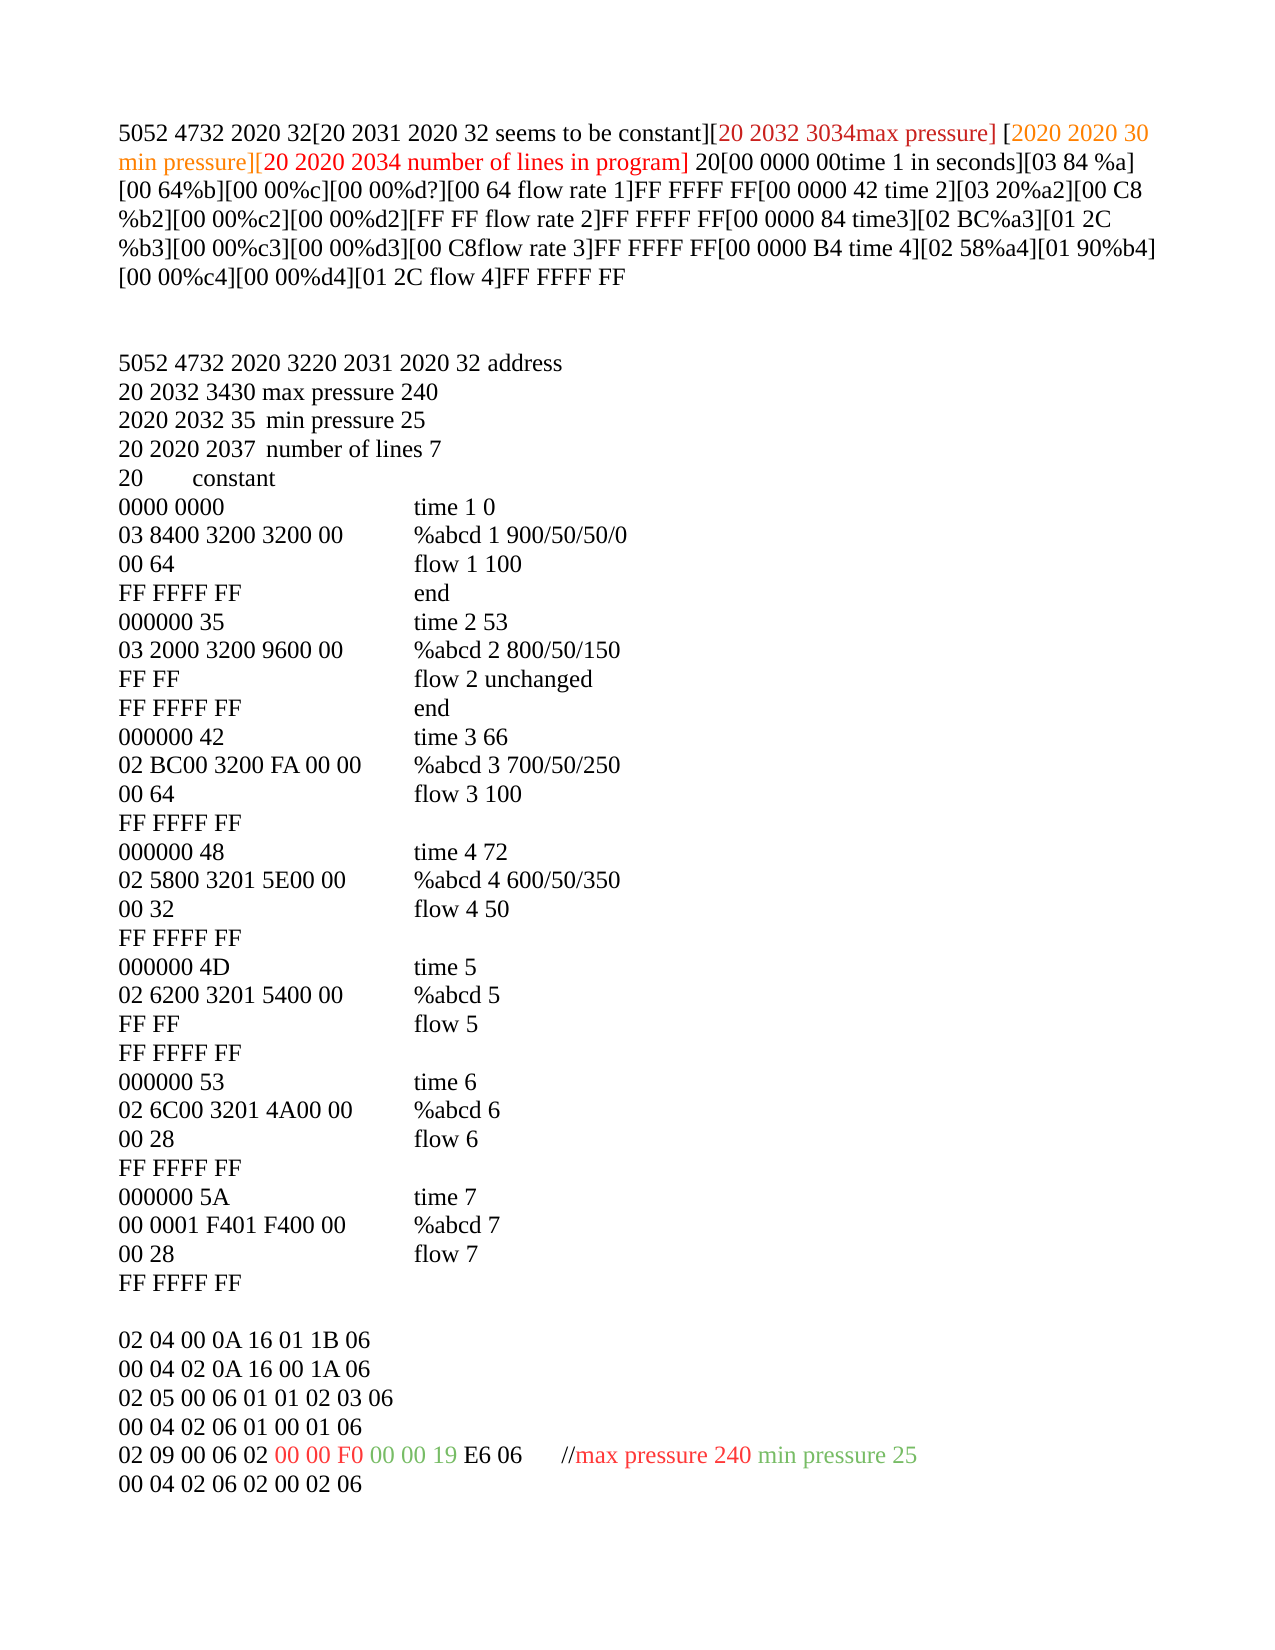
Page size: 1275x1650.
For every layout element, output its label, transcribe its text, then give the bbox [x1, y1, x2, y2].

text 00 04 02 06 02 00 02 06 [118, 1469, 1157, 1498]
text FF FFFF FF [118, 808, 1157, 837]
text 000000 53 time 6 [118, 1067, 1157, 1096]
text 20 2032 3430 max pressure 240 [118, 377, 1157, 406]
text 0000 0000 time 1 0 [118, 492, 1157, 521]
text 00 04 02 0A 16 00 1A 06 [118, 1354, 1157, 1383]
text 000000 42 time 3 66 [118, 722, 1157, 751]
text 00 04 02 06 01 00 01 06 [118, 1412, 1157, 1441]
text 000000 48 time 4 72 [118, 837, 1157, 866]
text 02 05 00 06 01 01 02 03 06 [118, 1383, 1157, 1412]
text FF FF flow 2 unchanged [118, 664, 1157, 693]
text FF FFFF FF [118, 923, 1157, 952]
text FF FFFF FF [118, 1153, 1157, 1182]
text 02 6200 3201 5400 00 %abcd 5 [118, 981, 1157, 1009]
text 00 0001 F401 F400 00 %abcd 7 [118, 1211, 1157, 1239]
text 02 5800 3201 5E00 00 %abcd 4 600/50/350 [118, 866, 1157, 894]
text 02 6C00 3201 4A00 00 %abcd 6 [118, 1096, 1157, 1124]
text 00 28 flow 6 [118, 1124, 1157, 1153]
text 00 28 flow 7 [118, 1239, 1157, 1268]
text 03 2000 3200 9600 00 %abcd 2 800/50/150 [118, 636, 1157, 664]
text 20 constant [118, 463, 1157, 492]
text FF FFFF FF end [118, 578, 1157, 607]
text FF FFFF FF [118, 1268, 1157, 1297]
text FF FFFF FF end [118, 693, 1157, 722]
text 5052 4732 2020 3220 2031 2020 32 address [118, 348, 1157, 377]
text FF FF flow 5 [118, 1009, 1157, 1038]
text 5052 4732 2020 32[20 2031 2020 32 seems to be constant][20 2032 3034max pressure] [2020 2020 30 min pressure][20 2020 2034 number of lines in program] 20[00 0000 00time 1 in seconds][03 84 %a][00 64%b][00 00%c][00 00%d?][00 64 flow rate 1]FF FFFF FF[00 0000 42 time 2][03 20%a2][00 C8 %b2][00 00%c2][00 00%d2][FF FF flow rate 2]FF FFFF FF[00 0000 84 time3][02 BC%a3][01 2C %b3][00 00%c3][00 00%d3][00 C8flow rate 3]FF FFFF FF[00 0000 B4 time 4][02 58%a4][01 90%b4][00 00%c4][00 00%d4][01 2C flow 4]FF FFFF FF [118, 118, 1157, 291]
text 000000 35 time 2 53 [118, 607, 1157, 636]
text 02 09 00 06 02 00 00 F0 00 00 19 E6 06 //max pressure 240 min pressure 25 [118, 1441, 1157, 1469]
text FF FFFF FF [118, 1038, 1157, 1067]
text 02 04 00 0A 16 01 1B 06 [118, 1326, 1157, 1354]
text 00 64 flow 1 100 [118, 549, 1157, 578]
text 02 BC00 3200 FA 00 00 %abcd 3 700/50/250 [118, 751, 1157, 779]
text 000000 4D time 5 [118, 952, 1157, 981]
text 03 8400 3200 3200 00 %abcd 1 900/50/50/0 [118, 521, 1157, 549]
text 20 2020 2037 number of lines 7 [118, 434, 1157, 463]
text 00 64 flow 3 100 [118, 779, 1157, 808]
text 00 32 flow 4 50 [118, 894, 1157, 923]
text 000000 5A time 7 [118, 1182, 1157, 1211]
text 2020 2032 35 min pressure 25 [118, 406, 1157, 434]
